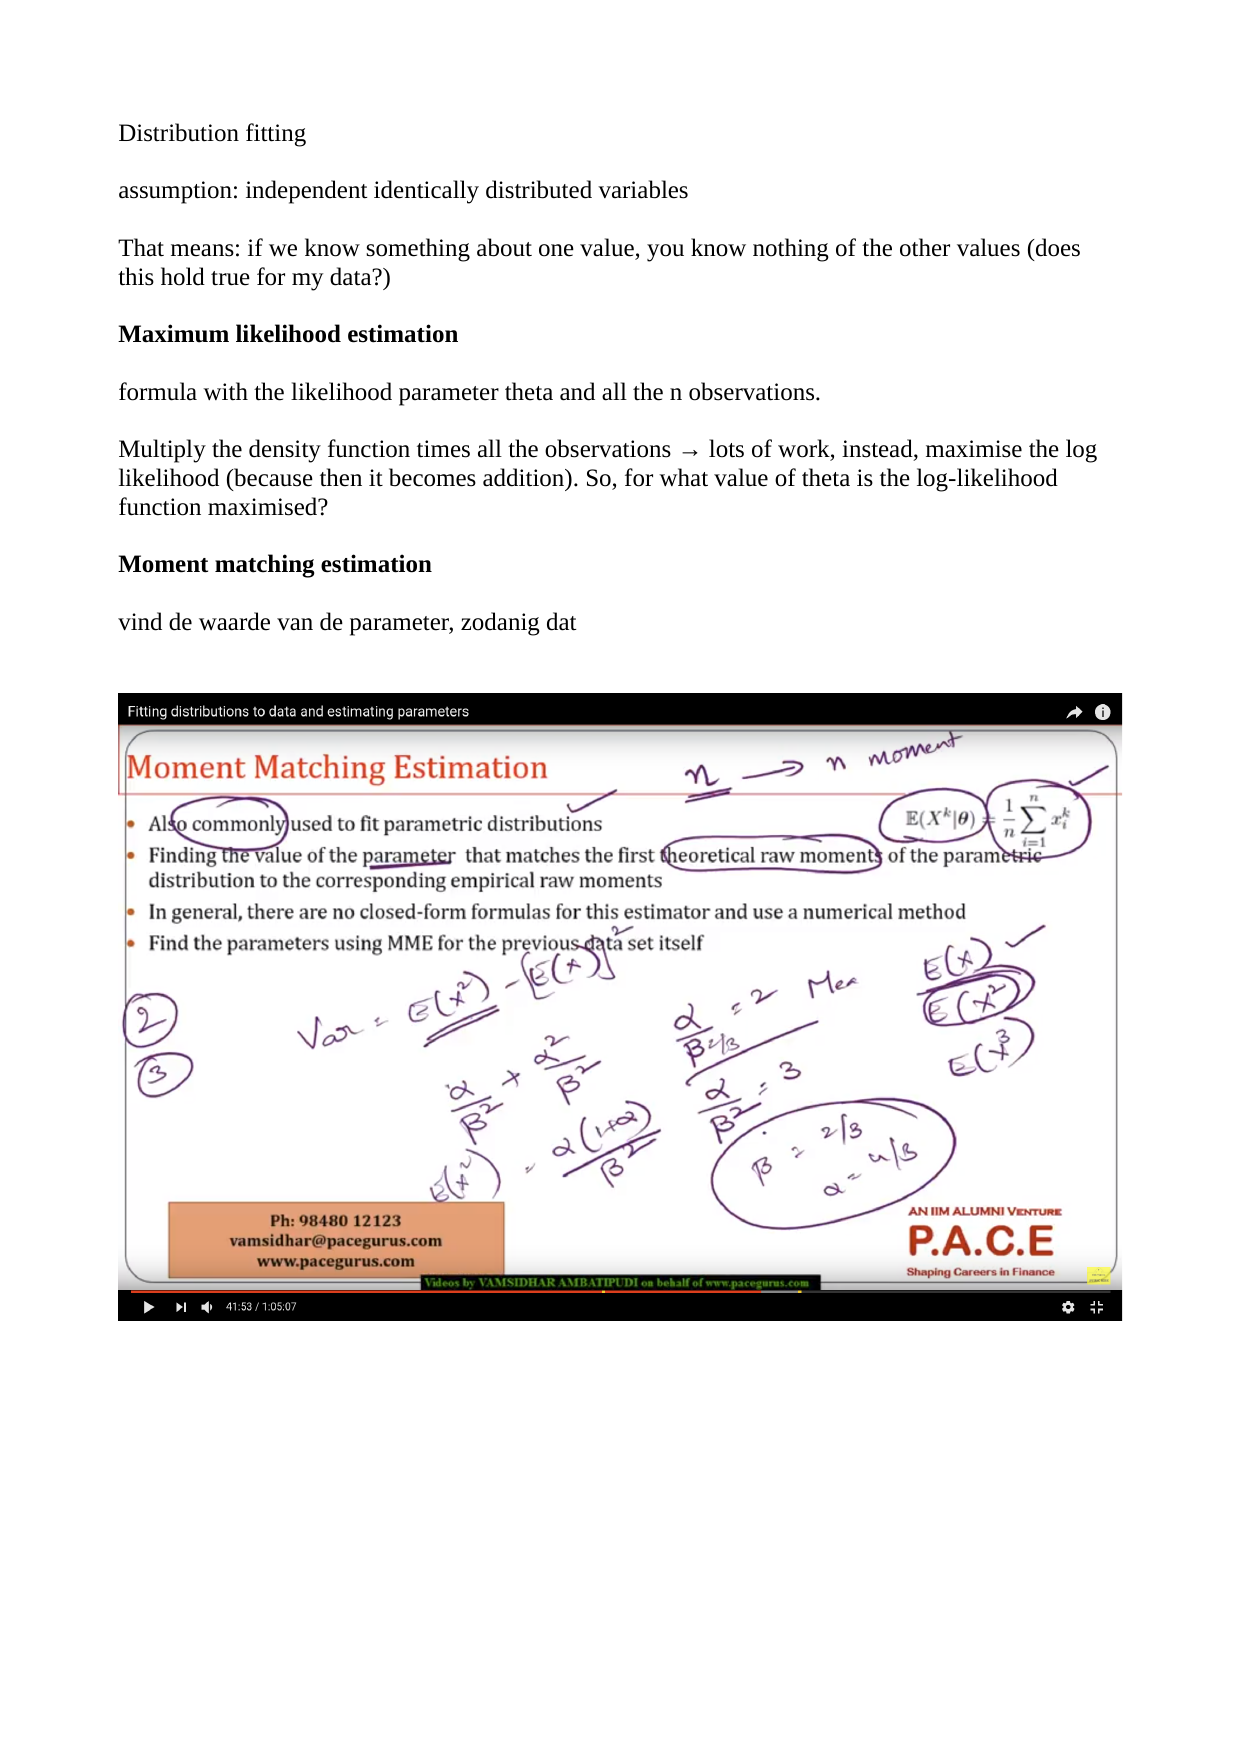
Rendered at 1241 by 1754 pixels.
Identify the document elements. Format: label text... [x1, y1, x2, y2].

text Maximum likelihood estimation [118, 319, 1122, 348]
text Distribution fitting [118, 118, 1122, 147]
text Moment matching estimation [118, 549, 1122, 578]
text vind de waarde van de parameter, zodanig dat [118, 607, 1122, 636]
text That means: if we know something about one value, you know nothing of the other values (does this hold true for my data?) [118, 233, 1122, 291]
text formula with the likelihood parameter theta and all the n observations. [118, 377, 1122, 406]
text assumption: independent identically distributed variables [118, 176, 1122, 204]
text Multiply the density function times all the observations → lots of work, instead, maximise the log likelihood (because then it becomes addition). So, for what value of theta is the log-likelihood function maximised? [118, 434, 1122, 521]
picture [118, 693, 1123, 1321]
